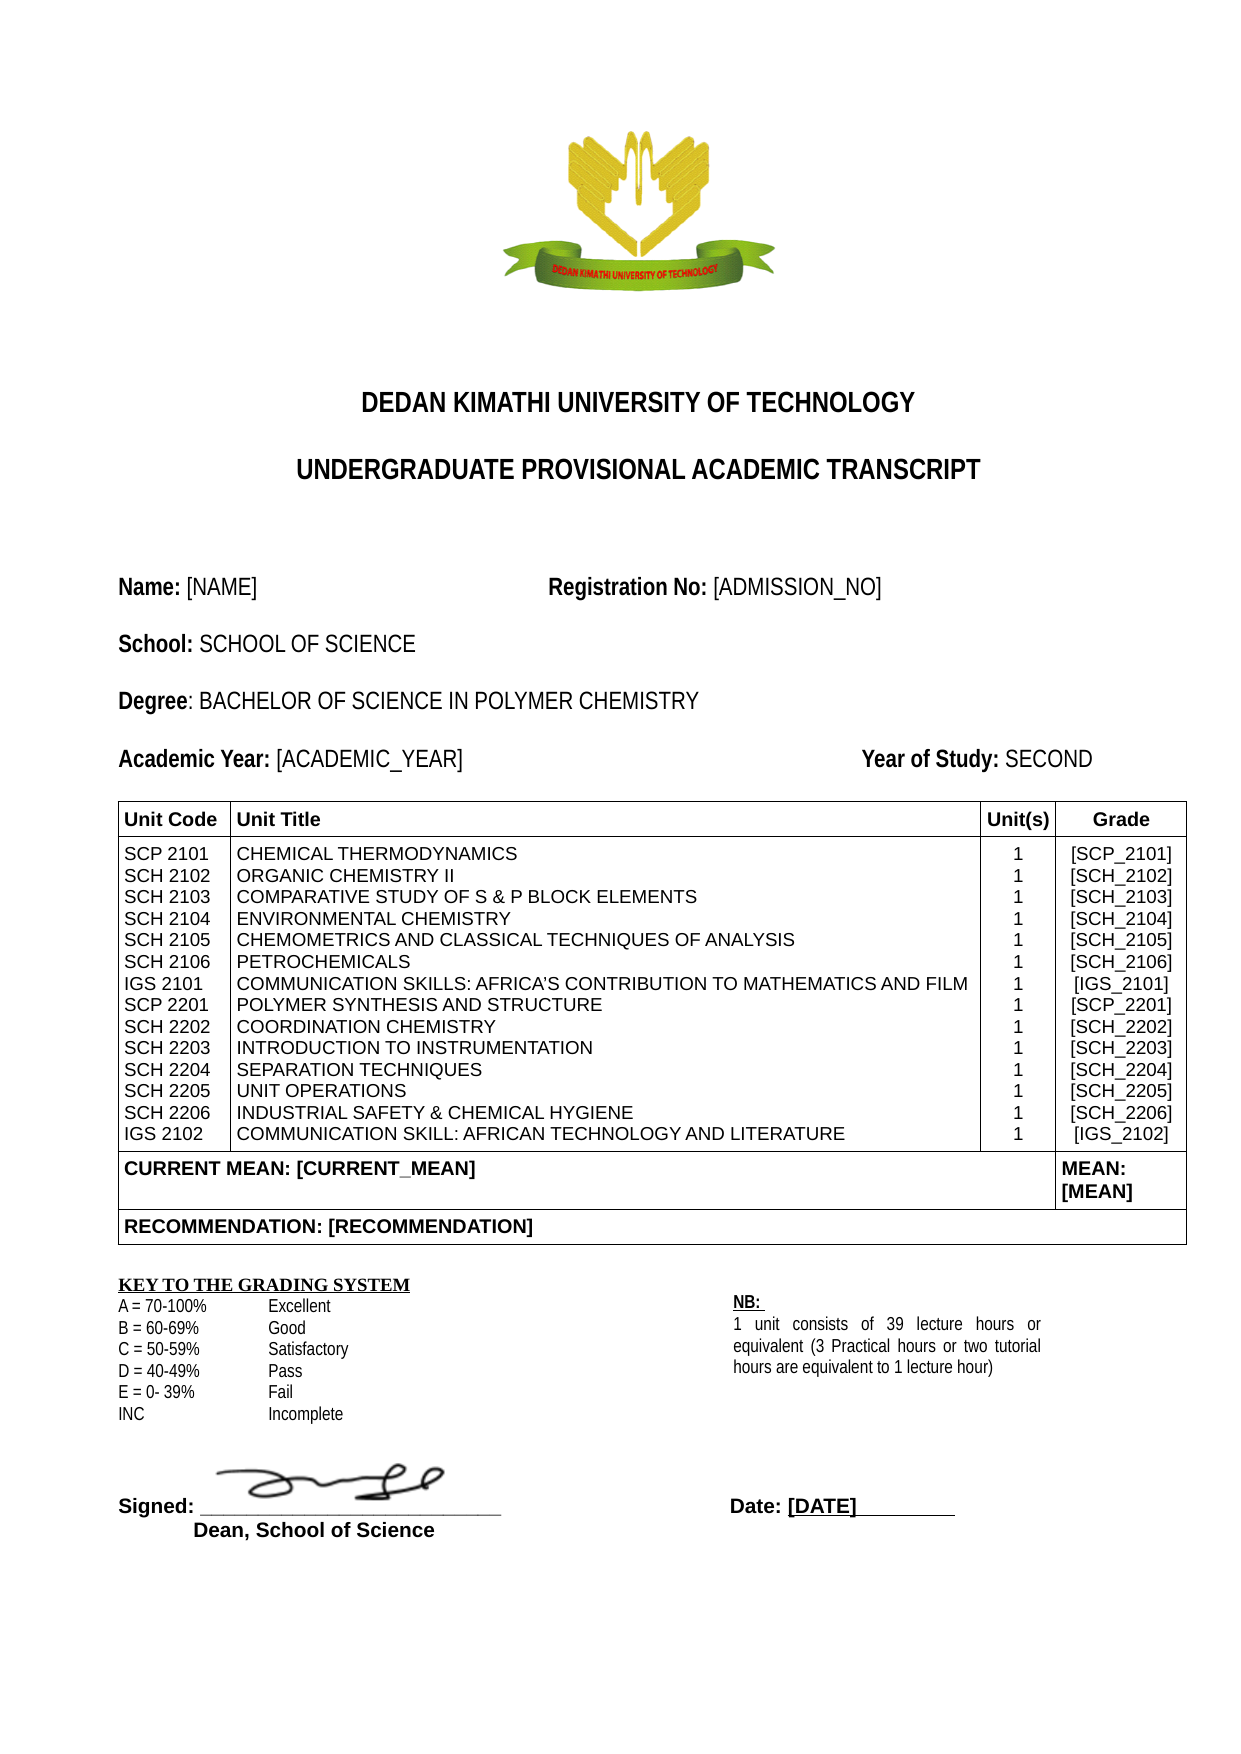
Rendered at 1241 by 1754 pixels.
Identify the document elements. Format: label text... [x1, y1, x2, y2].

table_header Unit Title [231, 802, 980, 836]
text E = 0- 39% Fail [118, 1381, 1159, 1403]
text KEY TO THE GRADING SYSTEM [118, 1273, 1159, 1295]
table_cell [SCP_2101] [SCH_2102] [SCH_2103] [SCH_2104] [SCH_2105] [SCH_2106] [IGS_2101] [SCP_2201] [SCH_2202] [SCH_2203] [SCH_2204] [SCH_2205] [SCH_2206] [IGS_2102] [1056, 837, 1186, 1151]
table_cell 1 1 1 1 1 1 1 1 1 1 1 1 1 1 [981, 837, 1055, 1151]
table_header Unit Code [119, 802, 230, 836]
text C = 50-59% Satisfactory [118, 1338, 1159, 1360]
text D = 40-49% Pass [118, 1360, 1159, 1381]
text INC Incomplete [118, 1403, 1159, 1424]
text Dean, School of Science [118, 1518, 1159, 1542]
table_cell CURRENT MEAN: [CURRENT_MEAN] [119, 1152, 1055, 1208]
text Name: [NAME] Registration No: [ADMISSION_NO] [118, 572, 1159, 600]
text Signed: __________________________ Date: [DATE] [118, 1494, 1159, 1518]
text A = 70-100% Excellent [118, 1295, 1159, 1317]
table_cell MEAN: [MEAN] [1056, 1152, 1186, 1208]
text UNDERGRADUATE PROVISIONAL ACADEMIC TRANSCRIPT [118, 452, 1159, 485]
text Academic Year: [ACADEMIC_YEAR] Year of Study: SECOND [118, 743, 1159, 772]
table_header Grade [1056, 802, 1186, 836]
text B = 60-69% Good [118, 1317, 1159, 1338]
text DEDAN KIMATHI UNIVERSITY OF TECHNOLOGY [118, 385, 1159, 418]
table_header Unit(s) [981, 802, 1055, 836]
table_cell CHEMICAL THERMODYNAMICS ORGANIC CHEMISTRY II COMPARATIVE STUDY OF S & P BLOCK ELEMENTS ENVIRONMENTAL CHEMISTRY CHEMOMETRICS AND CLASSICAL TECHNIQUES OF ANALYSIS PETROCHEMICALS COMMUNICATION SKILLS: AFRICA’S CONTRIBUTION TO MATHEMATICS AND FILM POLYMER SYNTHESIS AND STRUCTURE COORDINATION CHEMISTRY INTRODUCTION TO INSTRUMENTATION SEPARATION TECHNIQUES UNIT OPERATIONS INDUSTRIAL SAFETY & CHEMICAL HYGIENE COMMUNICATION SKILL: AFRICAN TECHNOLOGY AND LITERATURE [231, 837, 980, 1151]
table_cell SCP 2101 SCH 2102 SCH 2103 SCH 2104 SCH 2105 SCH 2106 IGS 2101 SCP 2201 SCH 2202 SCH 2203 SCH 2204 SCH 2205 SCH 2206 IGS 2102 [119, 837, 230, 1151]
table_cell RECOMMENDATION: [RECOMMENDATION] [119, 1210, 1186, 1244]
text Degree: BACHELOR OF SCIENCE IN POLYMER CHEMISTRY [118, 686, 1159, 715]
text School: SCHOOL OF SCIENCE [118, 629, 1159, 658]
